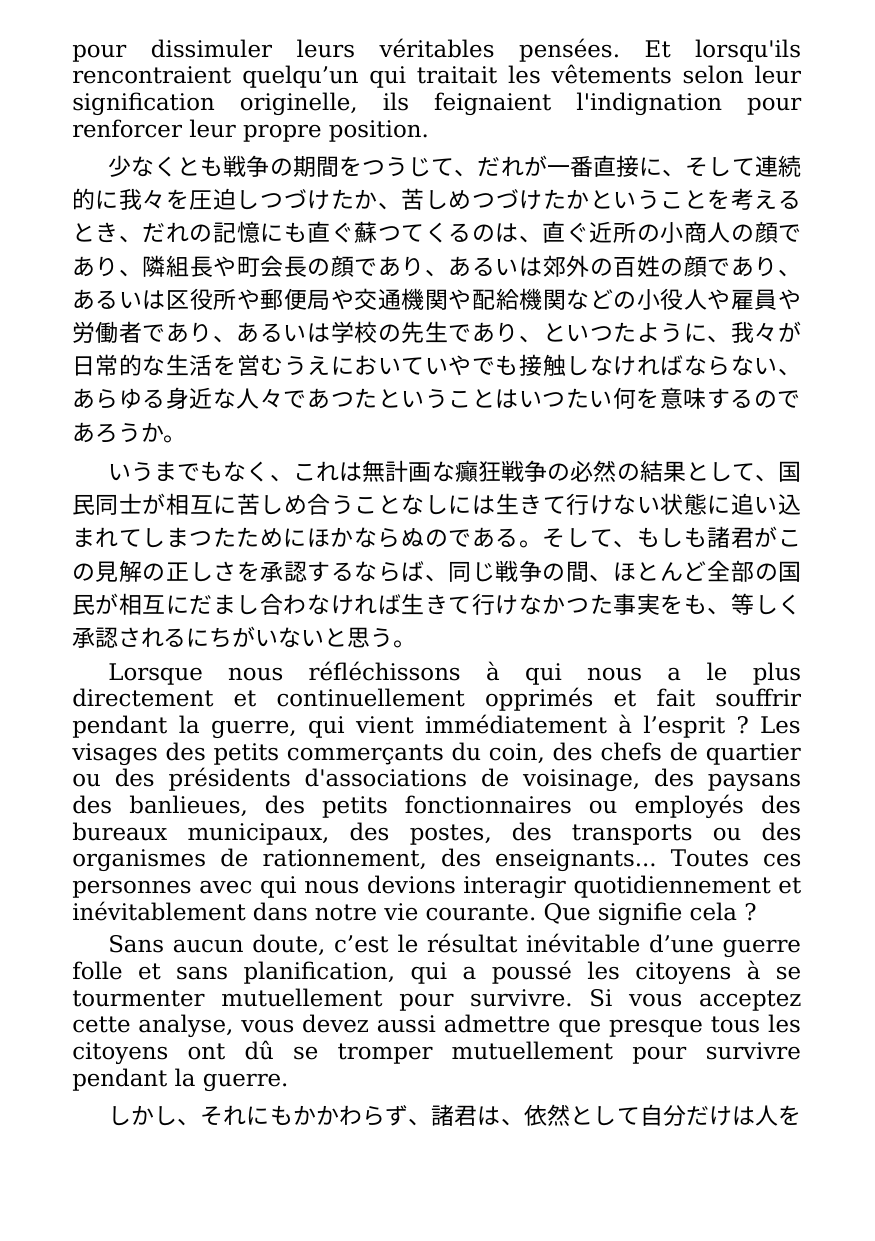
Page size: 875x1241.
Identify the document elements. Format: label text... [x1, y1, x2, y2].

text しかし、それにもかかわらず、諸君は、依然として自分だけは人を [72, 1097, 802, 1131]
text pour dissimuler leurs véritables pensées. Et lorsqu'ils rencontraient quelqu’un qui traitait les vêtements selon leur signification originelle, ils feignaient l'indignation pour renforcer leur propre position. [72, 36, 802, 143]
text いうまでもなく、これは無計画な癲狂戦争の必然の結果として、国民同士が相互に苦しめ合うことなしには生きて行けない状態に追い込まれてしまつたためにほかならぬのである。そして、もしも諸君がこの見解の正しさを承認するならば、同じ戦争の間、ほとんど全部の国民が相互にだまし合わなければ生きて行けなかつた事実をも、等しく承認されるにちがいないと思う。 [72, 454, 802, 653]
text Sans aucun doute, c’est le résultat inévitable d’une guerre folle et sans planification, qui a poussé les citoyens à se tourmenter mutuellement pour survivre. Si vous acceptez cette analyse, vous devez aussi admettre que presque tous les citoyens ont dû se tromper mutuellement pour survivre pendant la guerre. [72, 932, 802, 1092]
text Lorsque nous réfléchissons à qui nous a le plus directement et continuellement opprimés et fait souffrir pendant la guerre, qui vient immédiatement à l’esprit ? Les visages des petits commerçants du coin, des chefs de quartier ou des présidents d'associations de voisinage, des paysans des banlieues, des petits fonctionnaires ou employés des bureaux municipaux, des postes, des transports ou des organismes de rationnement, des enseignants... Toutes ces personnes avec qui nous devions interagir quotidiennement et inévitablement dans notre vie courante. Que signifie cela ? [72, 659, 802, 926]
text 少なくとも戦争の期間をつうじて、だれが一番直接に、そして連続的に我々を圧迫しつづけたか、苦しめつづけたかということを考えるとき、だれの記憶にも直ぐ蘇つてくるのは、直ぐ近所の小商人の顔であり、隣組長や町会長の顔であり、あるいは郊外の百姓の顔であり、あるいは区役所や郵便局や交通機関や配給機関などの小役人や雇員や労働者であり、あるいは学校の先生であり、といつたように、我々が日常的な生活を営むうえにおいていやでも接触しなければならない、あらゆる身近な人々であつたということはいつたい何を意味するのであろうか。 [72, 149, 802, 448]
